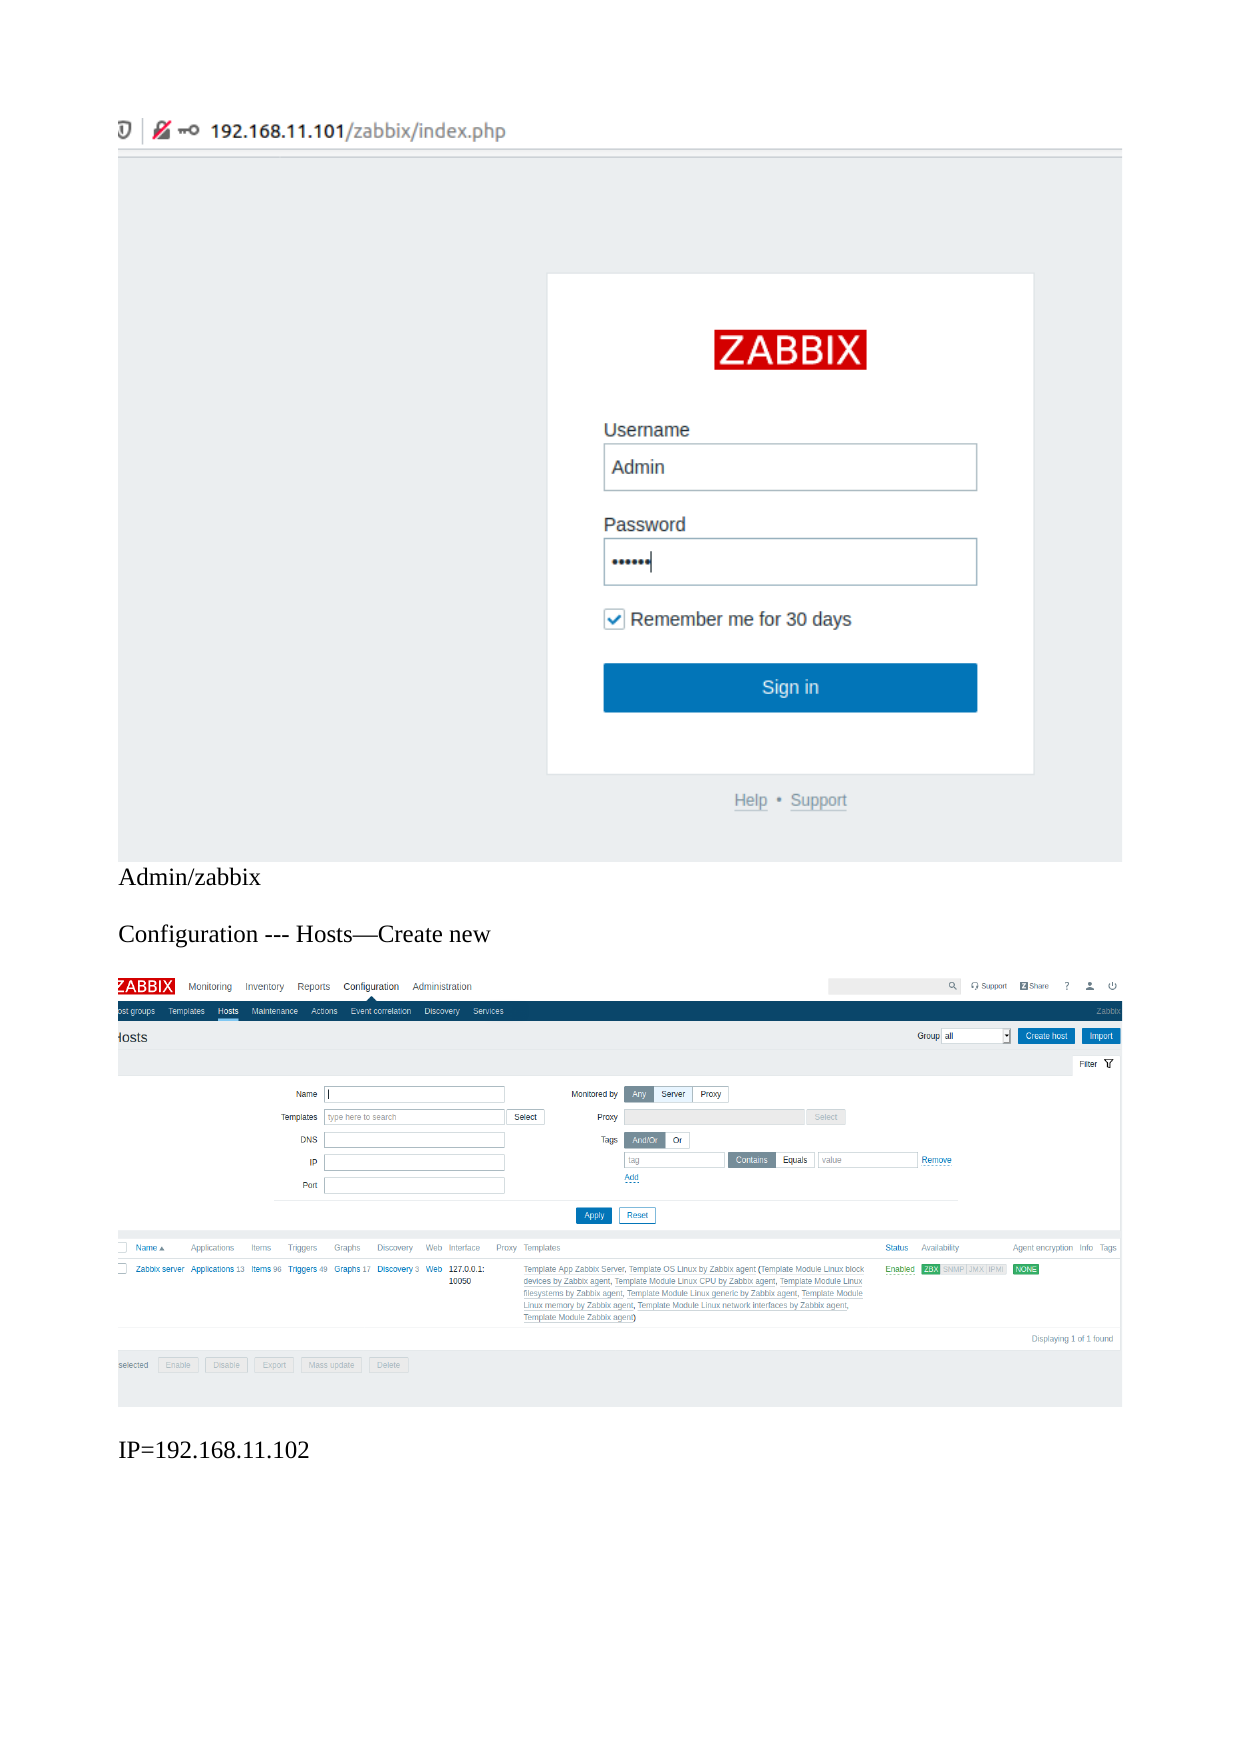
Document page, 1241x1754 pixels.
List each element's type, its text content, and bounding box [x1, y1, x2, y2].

picture [118, 118, 1123, 862]
text IP=192.168.11.102 [118, 1435, 1122, 1464]
picture [118, 977, 1123, 1407]
text Admin/zabbix [118, 862, 1122, 891]
text Configuration --- Hosts—Create new [118, 919, 1122, 948]
